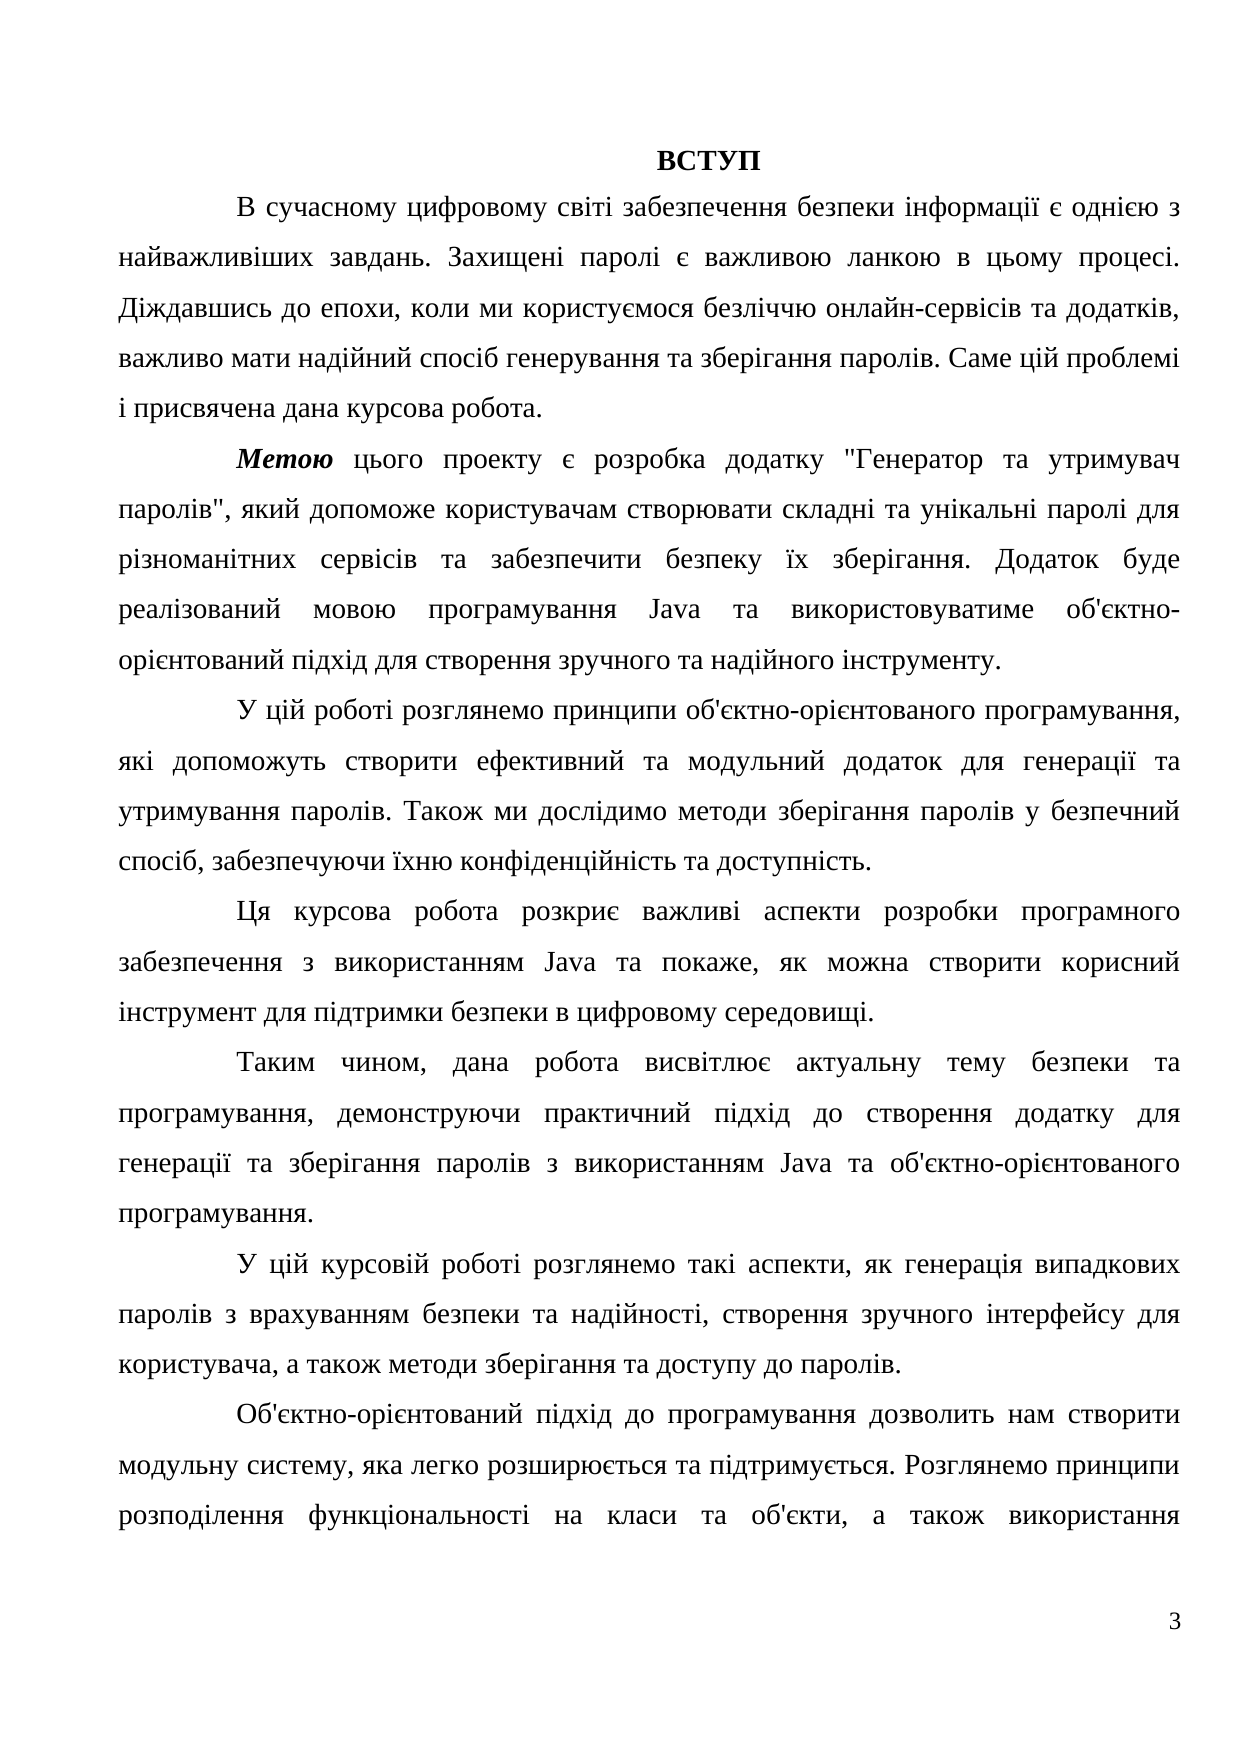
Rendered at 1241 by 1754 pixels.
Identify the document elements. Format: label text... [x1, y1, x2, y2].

subtitle ВСТУП [118, 143, 1181, 177]
text У цій роботі розглянемо принципи об'єктно-орієнтованого програмування, які допоможуть створити ефективний та модульний додаток для генерації та утримування паролів. Також ми дослідимо методи зберігання паролів у безпечний спосіб, забезпечуючи їхню конфіденційність та доступність. [118, 692, 1181, 877]
text Таким чином, дана робота висвітлює актуальну тему безпеки та програмування, демонструючи практичний підхід до створення додатку для генерації та зберігання паролів з використанням Java та об'єктно-орієнтованого програмування. [118, 1044, 1181, 1229]
text Об'єктно-орієнтований підхід до програмування дозволить нам створити модульну систему, яка легко розширюється та підтримується. Розглянемо принципи розподілення функціональності на класи та об'єкти, а також використання [118, 1397, 1181, 1531]
text Метою цього проекту є розробка додатку "Генератор та утримувач паролів", який допоможе користувачам створювати складні та унікальні паролі для різноманітних сервісів та забезпечити безпеку їх зберігання. Додаток буде реалізований мовою програмування Java та використовуватиме об'єктно-орієнтований підхід для створення зручного та надійного інструменту. [118, 441, 1181, 676]
text В сучасному цифровому світі забезпечення безпеки інформації є однією з найважливіших завдань. Захищені паролі є важливою ланкою в цьому процесі. Діждавшись до епохи, коли ми користуємося безліччю онлайн-сервісів та додатків, важливо мати надійний спосіб генерування та зберігання паролів. Саме цій проблемі і присвячена дана курсова робота. [118, 189, 1181, 424]
text У цій курсовій роботі розглянемо такі аспекти, як генерація випадкових паролів з врахуванням безпеки та надійності, створення зручного інтерфейсу для користувача, а також методи зберігання та доступу до паролів. [118, 1246, 1181, 1380]
text Ця курсова робота розкриє важливі аспекти розробки програмного забезпечення з використанням Java та покаже, як можна створити корисний інструмент для підтримки безпеки в цифровому середовищі. [118, 893, 1181, 1028]
